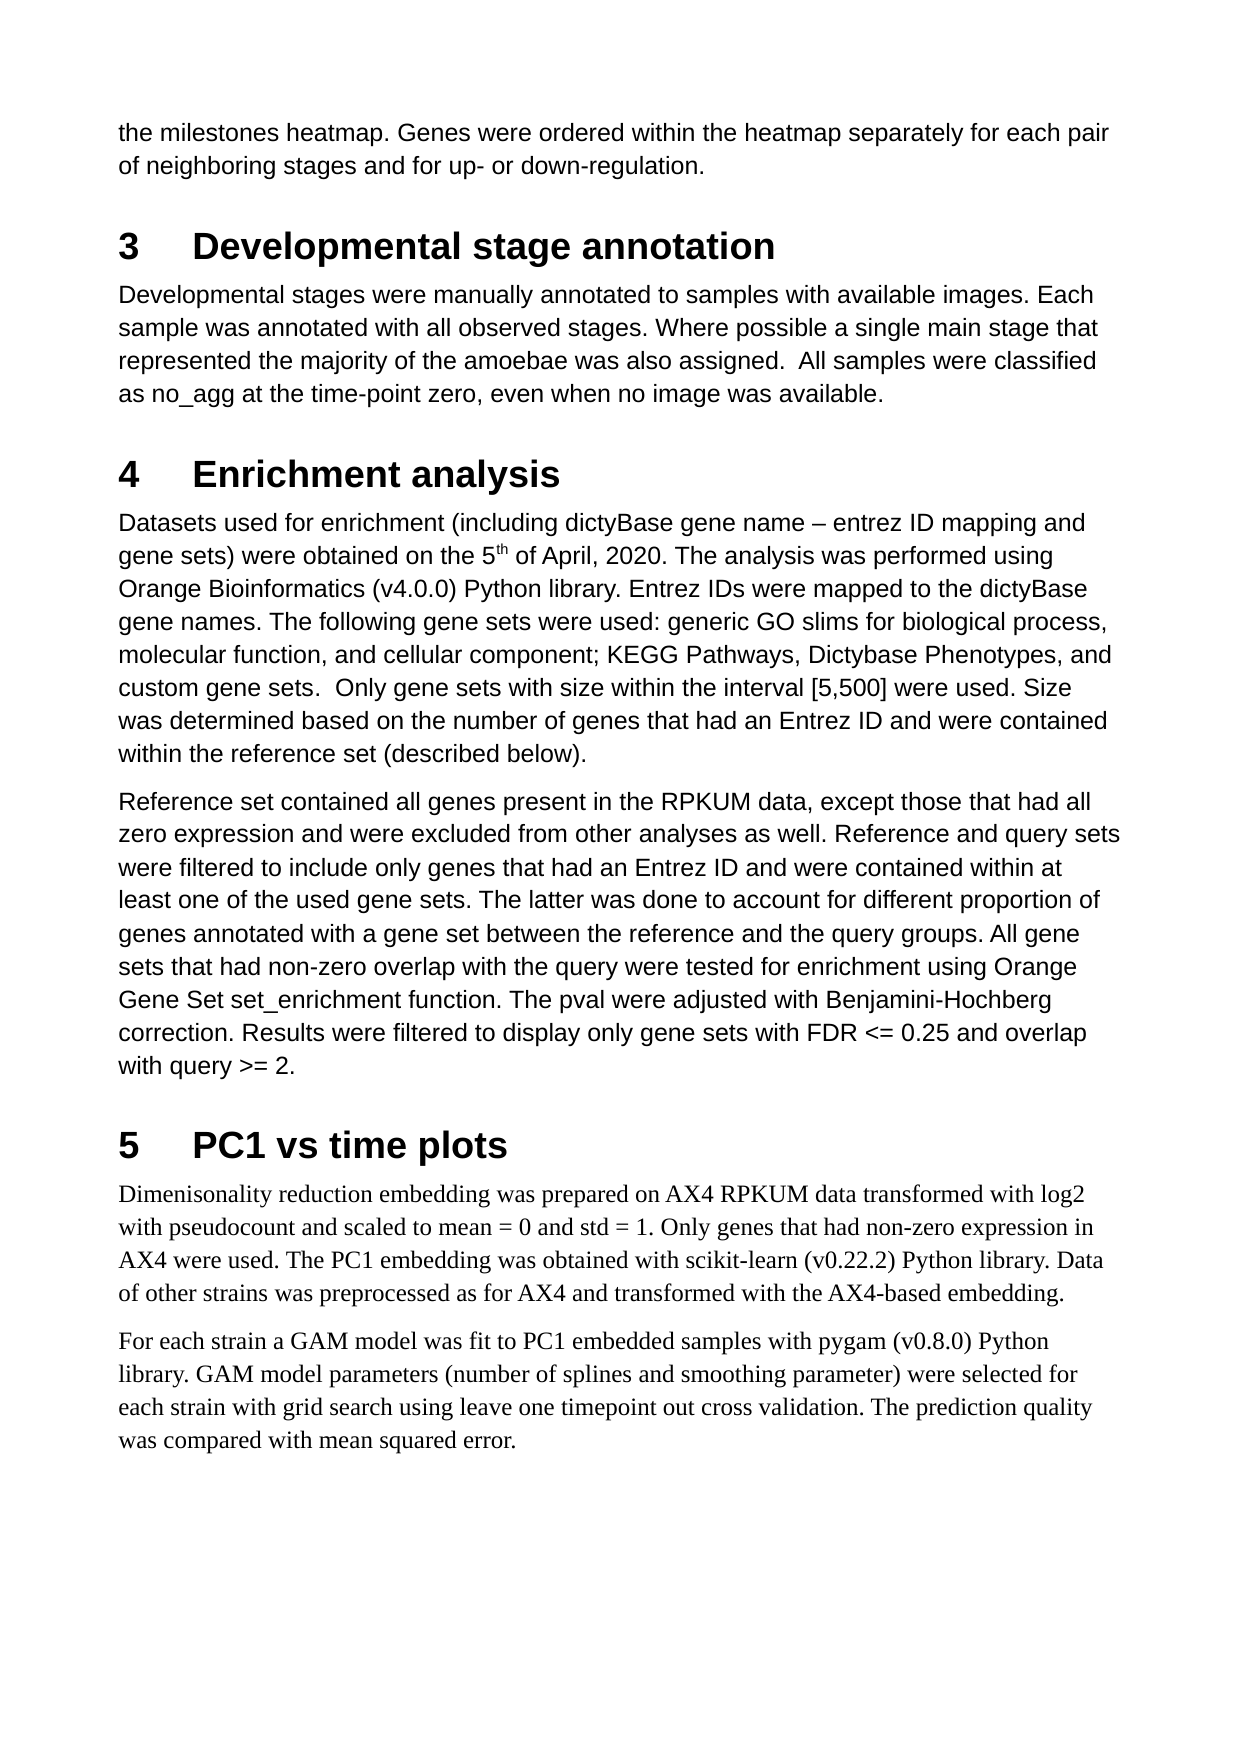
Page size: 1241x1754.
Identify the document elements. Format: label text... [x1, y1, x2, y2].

text Reference set contained all genes present in the RPKUM data, except those that had all zero expression and were excluded from other analyses as well. Reference and query sets were filtered to include only genes that had an Entrez ID and were contained within at least one of the used gene sets. The latter was done to account for different proportion of genes annotated with a gene set between the reference and the query groups. All gene sets that had non-zero overlap with the query were tested for enrichment using Orange Gene Set set_enrichment function. The pval were adjusted with Benjamini-Hochberg correction. Results were filtered to display only gene sets with FDR <= 0.25 and overlap with query >= 2. [118, 786, 1122, 1079]
subtitle PC1 vs time plots [118, 1123, 1122, 1167]
subtitle Developmental stage annotation [118, 224, 1122, 267]
text Datasets used for enrichment (including dictyBase gene name – entrez ID mapping and gene sets) were obtained on the 5th of April, 2020. The analysis was performed using Orange Bioinformatics (v4.0.0) Python library. Entrez IDs were mapped to the dictyBase gene names. The following gene sets were used: generic GO slims for biological process, molecular function, and cellular component; KEGG Pathways, Dictybase Phenotypes, and custom gene sets. Only gene sets with size within the interval [5,500] were used. Size was determined based on the number of genes that had an Entrez ID and were contained within the reference set (described below). [118, 508, 1122, 768]
text Developmental stages were manually annotated to samples with available images. Each sample was annotated with all observed stages. Where possible a single main stage that represented the majority of the amoebae was also assigned. All samples were classified as no_agg at the time-point zero, even when no image was available. [118, 280, 1122, 408]
subtitle Enrichment analysis [118, 452, 1122, 495]
text the milestones heatmap. Genes were ordered within the heatmap separately for each pair of neighboring stages and for up- or down-regulation. [118, 118, 1122, 180]
text For each strain a GAM model was fit to PC1 embedded samples with pygam (v0.8.0) Python library. GAM model parameters (number of splines and smoothing parameter) were selected for each strain with grid search using leave one timepoint out cross validation. The prediction quality was compared with mean squared error. [118, 1326, 1122, 1454]
text Dimenisonality reduction embedding was prepared on AX4 RPKUM data transformed with log2 with pseudocount and scaled to mean = 0 and std = 1. Only genes that had non-zero expression in AX4 were used. The PC1 embedding was obtained with scikit-learn (v0.22.2) Python library. Data of other strains was preprocessed as for AX4 and transformed with the AX4-based embedding. [118, 1179, 1122, 1307]
